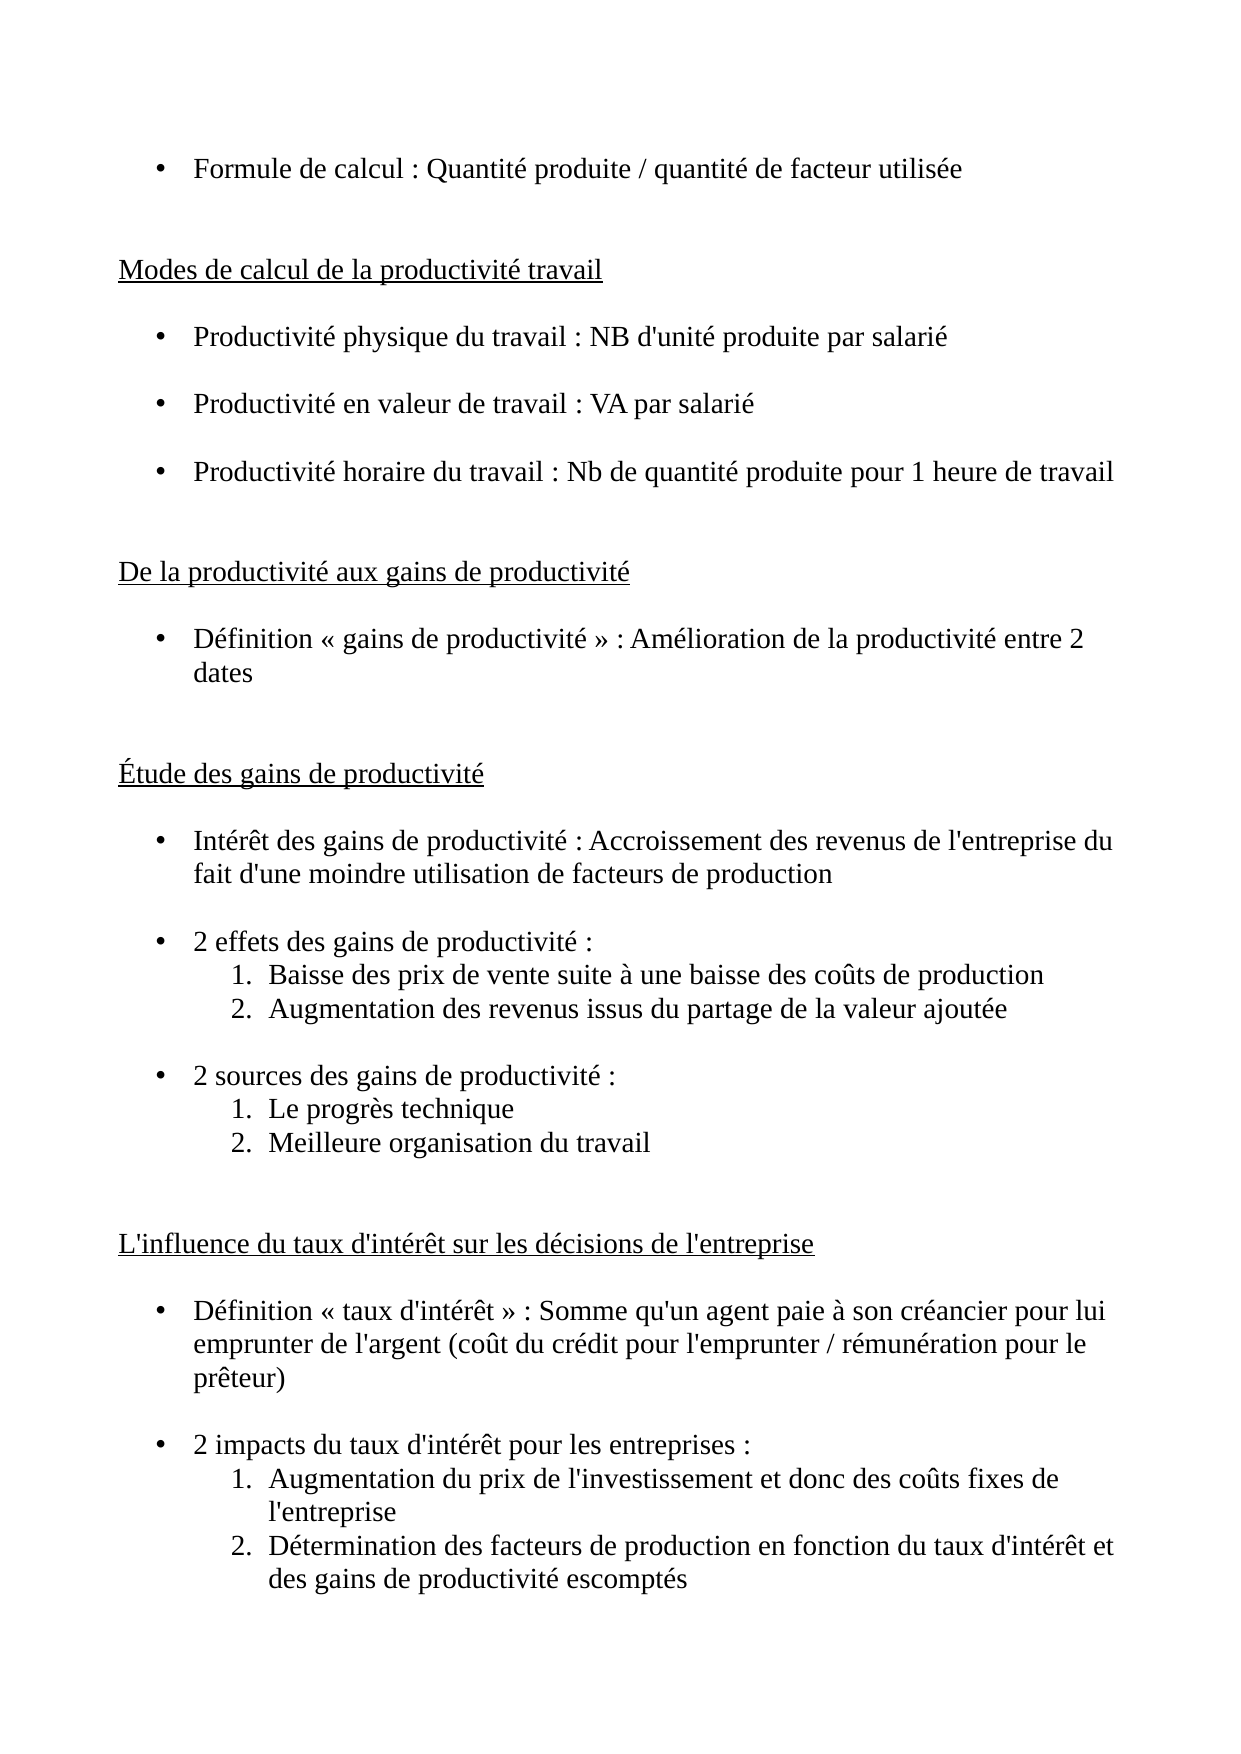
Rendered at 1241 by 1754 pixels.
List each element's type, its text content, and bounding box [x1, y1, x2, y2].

list 2 sources des gains de productivité : [156, 1058, 1122, 1092]
list Augmentation du prix de l'investissement et donc des coûts fixes de l'entreprise [231, 1461, 1122, 1528]
list 2 effets des gains de productivité : [156, 924, 1122, 957]
list Productivité en valeur de travail : VA par salarié [156, 387, 1122, 420]
text De la productivité aux gains de productivité [118, 554, 1122, 588]
text Étude des gains de productivité [118, 756, 1122, 789]
list Le progrès technique [231, 1092, 1122, 1125]
list Définition « gains de productivité » : Amélioration de la productivité entre 2 dates [156, 622, 1122, 689]
list Intérêt des gains de productivité : Accroissement des revenus de l'entreprise du fait d'une moindre utilisation de facteurs de production [156, 823, 1122, 890]
list Détermination des facteurs de production en fonction du taux d'intérêt et des gains de productivité escomptés [231, 1528, 1122, 1595]
list Augmentation des revenus issus du partage de la valeur ajoutée [231, 991, 1122, 1024]
list Meilleure organisation du travail [231, 1125, 1122, 1159]
list Baisse des prix de vente suite à une baisse des coûts de production [231, 957, 1122, 991]
list Formule de calcul : Quantité produite / quantité de facteur utilisée [156, 152, 1122, 185]
text L'influence du taux d'intérêt sur les décisions de l'entreprise [118, 1226, 1122, 1259]
list Productivité physique du travail : NB d'unité produite par salarié [156, 319, 1122, 353]
list 2 impacts du taux d'intérêt pour les entreprises : [156, 1427, 1122, 1461]
list Productivité horaire du travail : Nb de quantité produite pour 1 heure de travail [156, 454, 1122, 487]
text Modes de calcul de la productivité travail [118, 252, 1122, 286]
list Définition « taux d'intérêt » : Somme qu'un agent paie à son créancier pour lui emprunter de l'argent (coût du crédit pour l'emprunter / rémunération pour le prêteur) [156, 1293, 1122, 1394]
